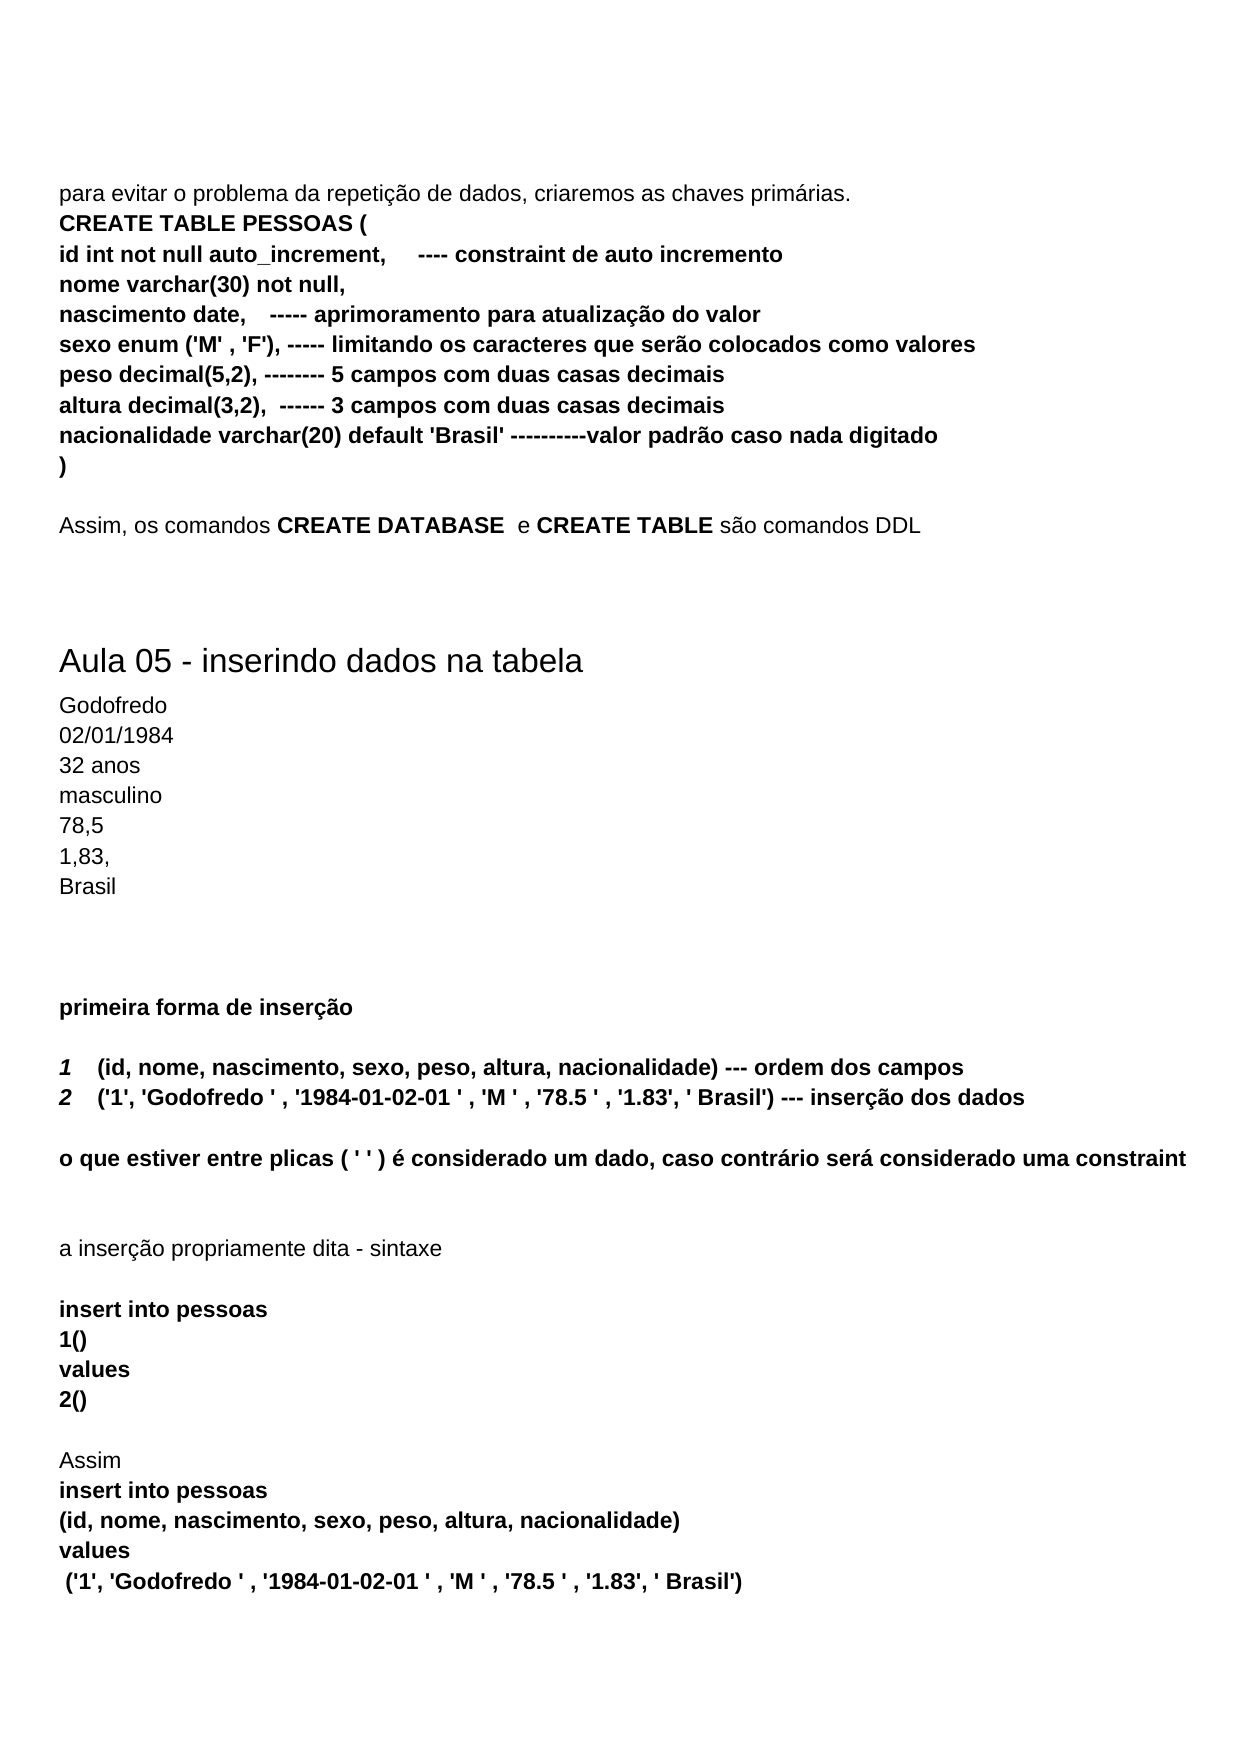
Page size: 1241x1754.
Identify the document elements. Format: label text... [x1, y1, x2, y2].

text Assim [59, 1447, 1232, 1473]
text 78,5 [59, 812, 1232, 839]
text o que estiver entre plicas ( ' ' ) é considerado um dado, caso contrário será considerado uma constraint [59, 1145, 1232, 1171]
text nacionalidade varchar(20) default 'Brasil' ----------valor padrão caso nada digitado [59, 422, 1232, 448]
text Brasil [59, 873, 1232, 899]
text values [59, 1356, 1232, 1382]
text nascimento date, ----- aprimoramento para atualização do valor [59, 301, 1232, 327]
text altura decimal(3,2), ------ 3 campos com duas casas decimais [59, 392, 1232, 418]
text 02/01/1984 [59, 722, 1232, 748]
text sexo enum ('M' , 'F'), ----- limitando os caracteres que serão colocados como valores [59, 331, 1232, 358]
text Assim, os comandos CREATE DATABASE e CREATE TABLE são comandos DDL [59, 512, 1232, 539]
text 2() [59, 1386, 1232, 1413]
text 1,83, [59, 843, 1232, 869]
text masculino [59, 782, 1232, 808]
text 2 ('1', 'Godofredo ' , '1984-01-02-01 ' , 'M ' , '78.5 ' , '1.83', ' Brasil') --- inserção dos dados [59, 1084, 1232, 1111]
text insert into pessoas [59, 1477, 1232, 1503]
subtitle Aula 05 - inserindo dados na tabela [59, 641, 1232, 679]
text 1 (id, nome, nascimento, sexo, peso, altura, nacionalidade) --- ordem dos campos [59, 1054, 1232, 1080]
text 32 anos [59, 752, 1232, 778]
text CREATE TABLE PESSOAS ( [59, 210, 1232, 237]
text Godofredo [59, 692, 1232, 718]
text insert into pessoas [59, 1296, 1232, 1322]
text ) [59, 452, 1232, 478]
text a inserção propriamente dita - sintaxe [59, 1235, 1232, 1262]
text peso decimal(5,2), -------- 5 campos com duas casas decimais [59, 361, 1232, 388]
text nome varchar(30) not null, [59, 271, 1232, 297]
text 1() [59, 1326, 1232, 1352]
text values [59, 1537, 1232, 1564]
text id int not null auto_increment, ---- constraint de auto incremento [59, 241, 1232, 267]
text primeira forma de inserção [59, 994, 1232, 1020]
text (id, nome, nascimento, sexo, peso, altura, nacionalidade) [59, 1507, 1232, 1533]
text ('1', 'Godofredo ' , '1984-01-02-01 ' , 'M ' , '78.5 ' , '1.83', ' Brasil') [59, 1568, 1232, 1594]
text para evitar o problema da repetição de dados, criaremos as chaves primárias. [59, 180, 1232, 207]
